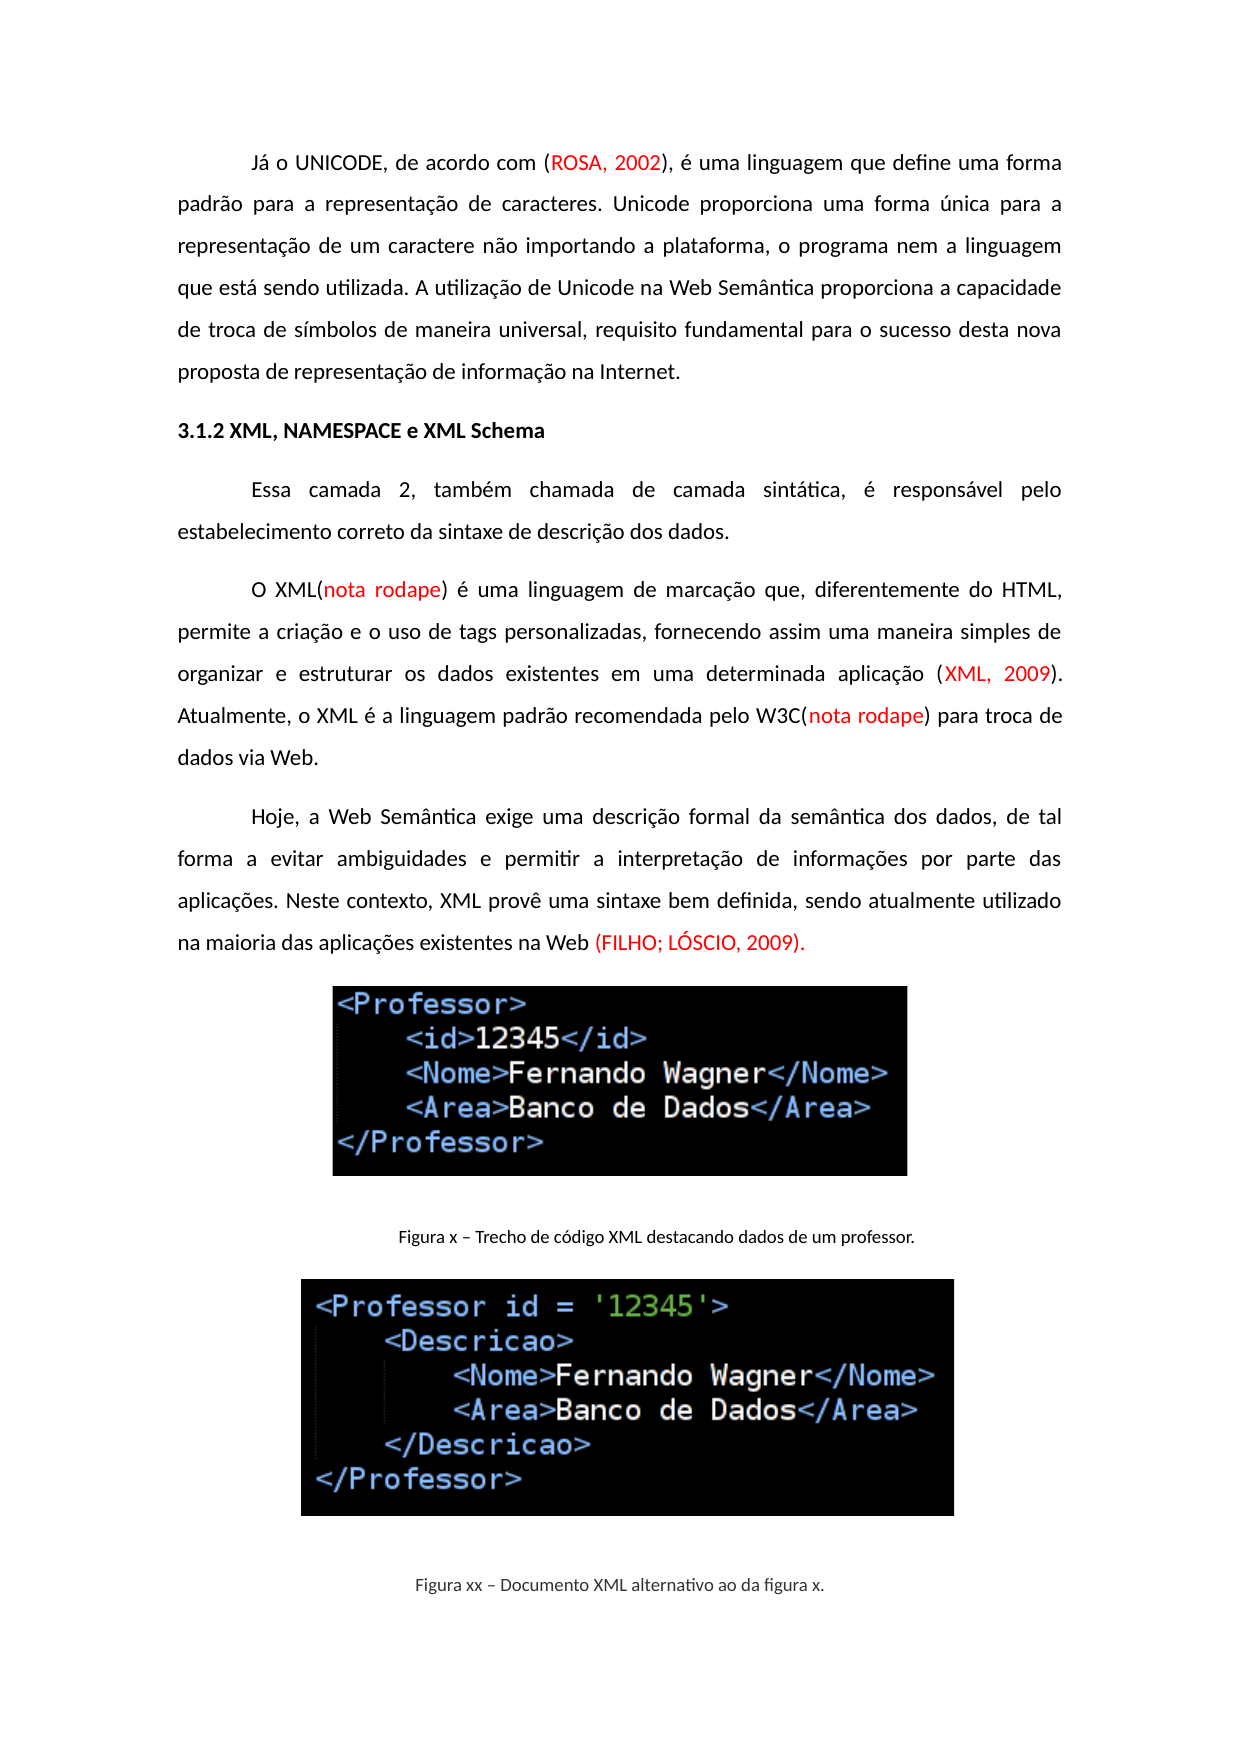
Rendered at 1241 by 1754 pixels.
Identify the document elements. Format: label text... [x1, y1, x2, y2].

picture [301, 1279, 955, 1516]
text Hoje, a Web Semântica exige uma descrição formal da semântica dos dados, de tal forma a evitar ambiguidades e permitir a interpretação de informações por parte das aplicações. Neste contexto, XML provê uma sintaxe bem definida, sendo atualmente utilizado na maioria das aplicações existentes na Web (FILHO; LÓSCIO, 2009). [177, 802, 1063, 956]
picture [332, 986, 908, 1176]
text Essa camada 2, também chamada de camada sintática, é responsável pelo estabelecimento correto da sintaxe de descrição dos dados. [177, 475, 1063, 545]
text 3.1.2 XML, NAMESPACE e XML Schema [177, 416, 1063, 444]
text O XML(nota rodape) é uma linguagem de marcação que, diferentemente do HTML, permite a criação e o uso de tags personalizadas, fornecendo assim uma maneira simples de organizar e estruturar os dados existentes em uma determinada aplicação (XML, 2009). Atualmente, o XML é a linguagem padrão recomendada pelo W3C(nota rodape) para troca de dados via Web. [177, 575, 1063, 771]
text Já o UNICODE, de acordo com (ROSA, 2002), é uma linguagem que define uma forma padrão para a representação de caracteres. Unicode proporciona uma forma única para a representação de um caractere não importando a plataforma, o programa nem a linguagem que está sendo utilizada. A utilização de Unicode na Web Semântica proporciona a capacidade de troca de símbolos de maneira universal, requisito fundamental para o sucesso desta nova proposta de representação de informação na Internet. [177, 148, 1063, 386]
text Figura xx – Documento XML alternativo ao da figura x. [177, 1573, 1063, 1596]
text Figura x – Trecho de código XML destacando dados de um professor. [177, 1221, 1063, 1249]
